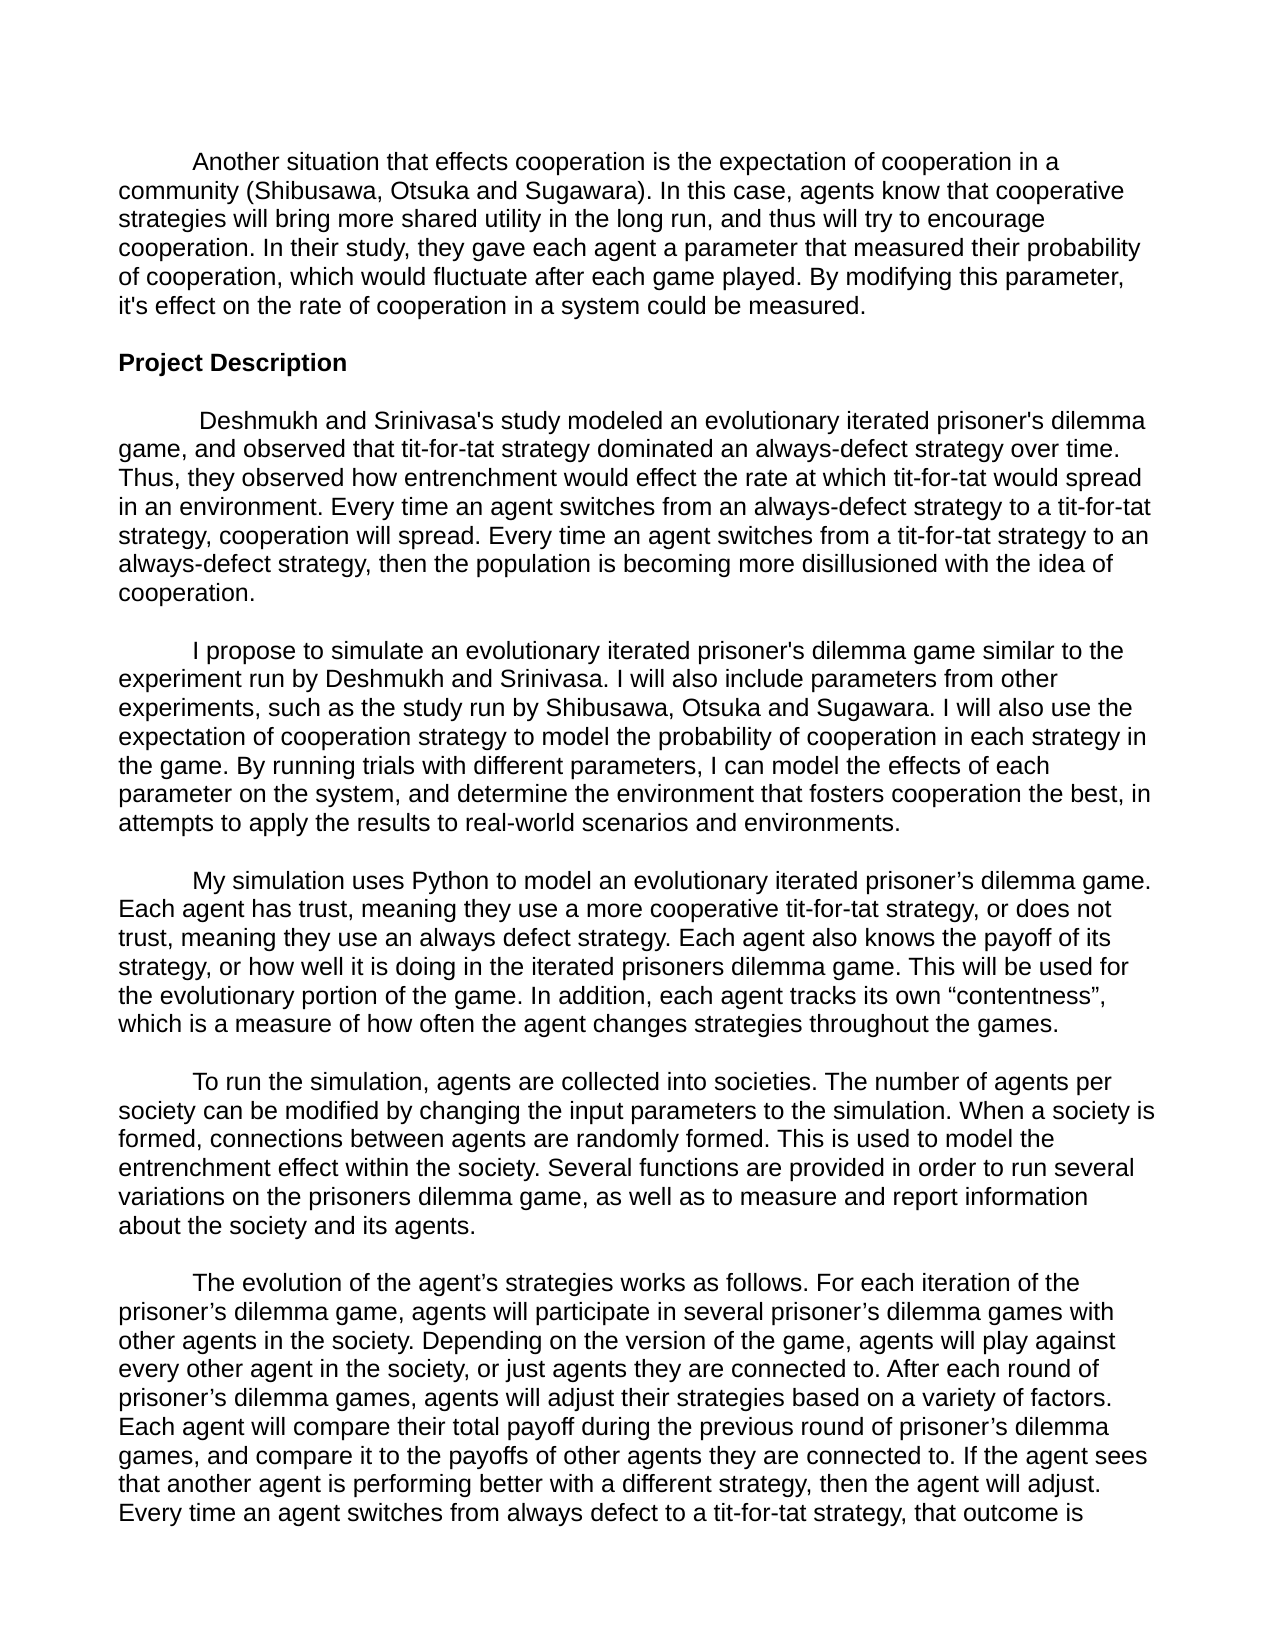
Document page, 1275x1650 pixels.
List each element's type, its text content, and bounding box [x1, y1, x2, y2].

text Deshmukh and Srinivasa's study modeled an evolutionary iterated prisoner's dilemma game, and observed that tit-for-tat strategy dominated an always-defect strategy over time. Thus, they observed how entrenchment would effect the rate at which tit-for-tat would spread in an environment. Every time an agent switches from an always-defect strategy to a tit-for-tat strategy, cooperation will spread. Every time an agent switches from a tit-for-tat strategy to an always-defect strategy, then the population is becoming more disillusioned with the idea of cooperation. [118, 406, 1157, 607]
text Project Description [118, 348, 1157, 377]
text My simulation uses Python to model an evolutionary iterated prisoner’s dilemma game. Each agent has trust, meaning they use a more cooperative tit-for-tat strategy, or does not trust, meaning they use an always defect strategy. Each agent also knows the payoff of its strategy, or how well it is doing in the iterated prisoners dilemma game. This will be used for the evolutionary portion of the game. In addition, each agent tracks its own “contentness”, which is a measure of how often the agent changes strategies throughout the games. [118, 866, 1157, 1038]
text To run the simulation, agents are collected into societies. The number of agents per society can be modified by changing the input parameters to the simulation. When a society is formed, connections between agents are randomly formed. This is used to model the entrenchment effect within the society. Several functions are provided in order to run several variations on the prisoners dilemma game, as well as to measure and report information about the society and its agents. [118, 1067, 1157, 1239]
text I propose to simulate an evolutionary iterated prisoner's dilemma game similar to the experiment run by Deshmukh and Srinivasa. I will also include parameters from other experiments, such as the study run by Shibusawa, Otsuka and Sugawara. I will also use the expectation of cooperation strategy to model the probability of cooperation in each strategy in the game. By running trials with different parameters, I can model the effects of each parameter on the system, and determine the environment that fosters cooperation the best, in attempts to apply the results to real-world scenarios and environments. [118, 636, 1157, 837]
text The evolution of the agent’s strategies works as follows. For each iteration of the prisoner’s dilemma game, agents will participate in several prisoner’s dilemma games with other agents in the society. Depending on the version of the game, agents will play against every other agent in the society, or just agents they are connected to. After each round of prisoner’s dilemma games, agents will adjust their strategies based on a variety of factors. Each agent will compare their total payoff during the previous round of prisoner’s dilemma games, and compare it to the payoffs of other agents they are connected to. If the agent sees that another agent is performing better with a different strategy, then the agent will adjust. Every time an agent switches from always defect to a tit-for-tat strategy, that outcome is [118, 1268, 1157, 1527]
text Another situation that effects cooperation is the expectation of cooperation in a community (Shibusawa, Otsuka and Sugawara). In this case, agents know that cooperative strategies will bring more shared utility in the long run, and thus will try to encourage cooperation. In their study, they gave each agent a parameter that measured their probability of cooperation, which would fluctuate after each game played. By modifying this parameter, it's effect on the rate of cooperation in a system could be measured. [118, 147, 1157, 319]
